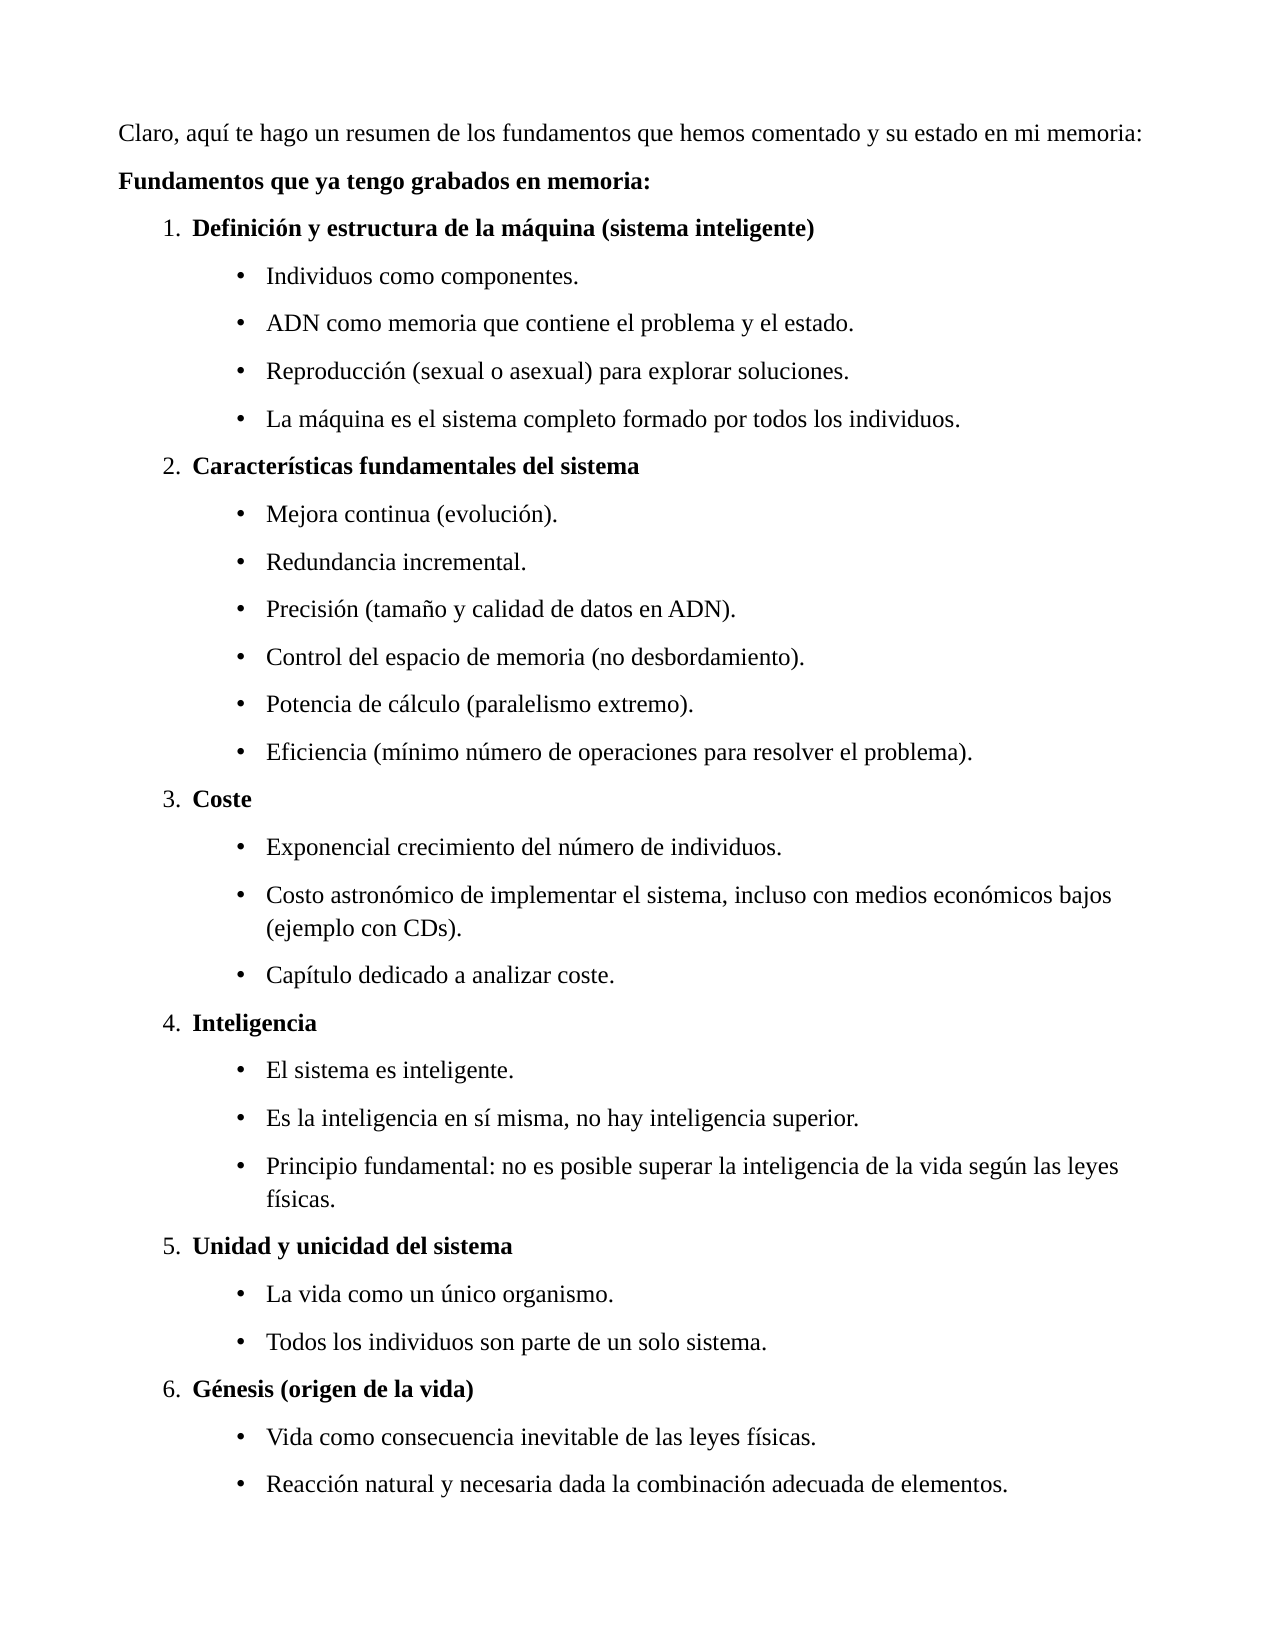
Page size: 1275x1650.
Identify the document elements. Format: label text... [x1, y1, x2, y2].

text Claro, aquí te hago un resumen de los fundamentos que hemos comentado y su estado en mi memoria: [118, 118, 1157, 147]
list Costo astronómico de implementar el sistema, incluso con medios económicos bajos (ejemplo con CDs). [236, 880, 1157, 942]
list La máquina es el sistema completo formado por todos los individuos. [236, 404, 1157, 432]
list Todos los individuos son parte de un solo sistema. [236, 1327, 1157, 1355]
list Reacción natural y necesaria dada la combinación adecuada de elementos. [236, 1469, 1157, 1498]
text Fundamentos que ya tengo grabados en memoria: [118, 166, 1157, 194]
list Coste [162, 784, 1157, 813]
list Génesis (origen de la vida) [162, 1374, 1157, 1403]
list Unidad y unicidad del sistema [162, 1231, 1157, 1260]
list Eficiencia (mínimo número de operaciones para resolver el problema). [236, 737, 1157, 766]
list ADN como memoria que contiene el problema y el estado. [236, 308, 1157, 337]
list Inteligencia [162, 1008, 1157, 1037]
list Redundancia incremental. [236, 547, 1157, 575]
list Características fundamentales del sistema [162, 451, 1157, 480]
list La vida como un único organismo. [236, 1279, 1157, 1308]
list Exponencial crecimiento del número de individuos. [236, 832, 1157, 861]
list Principio fundamental: no es posible superar la inteligencia de la vida según las leyes físicas. [236, 1151, 1157, 1213]
list Es la inteligencia en sí misma, no hay inteligencia superior. [236, 1103, 1157, 1132]
list Control del espacio de memoria (no desbordamiento). [236, 642, 1157, 671]
list Capítulo dedicado a analizar coste. [236, 960, 1157, 989]
list Vida como consecuencia inevitable de las leyes físicas. [236, 1422, 1157, 1451]
list Mejora continua (evolución). [236, 499, 1157, 528]
list Reproducción (sexual o asexual) para explorar soluciones. [236, 356, 1157, 385]
list Definición y estructura de la máquina (sistema inteligente) [162, 213, 1157, 242]
list El sistema es inteligente. [236, 1056, 1157, 1084]
list Precisión (tamaño y calidad de datos en ADN). [236, 594, 1157, 623]
list Individuos como componentes. [236, 261, 1157, 290]
list Potencia de cálculo (paralelismo extremo). [236, 689, 1157, 718]
